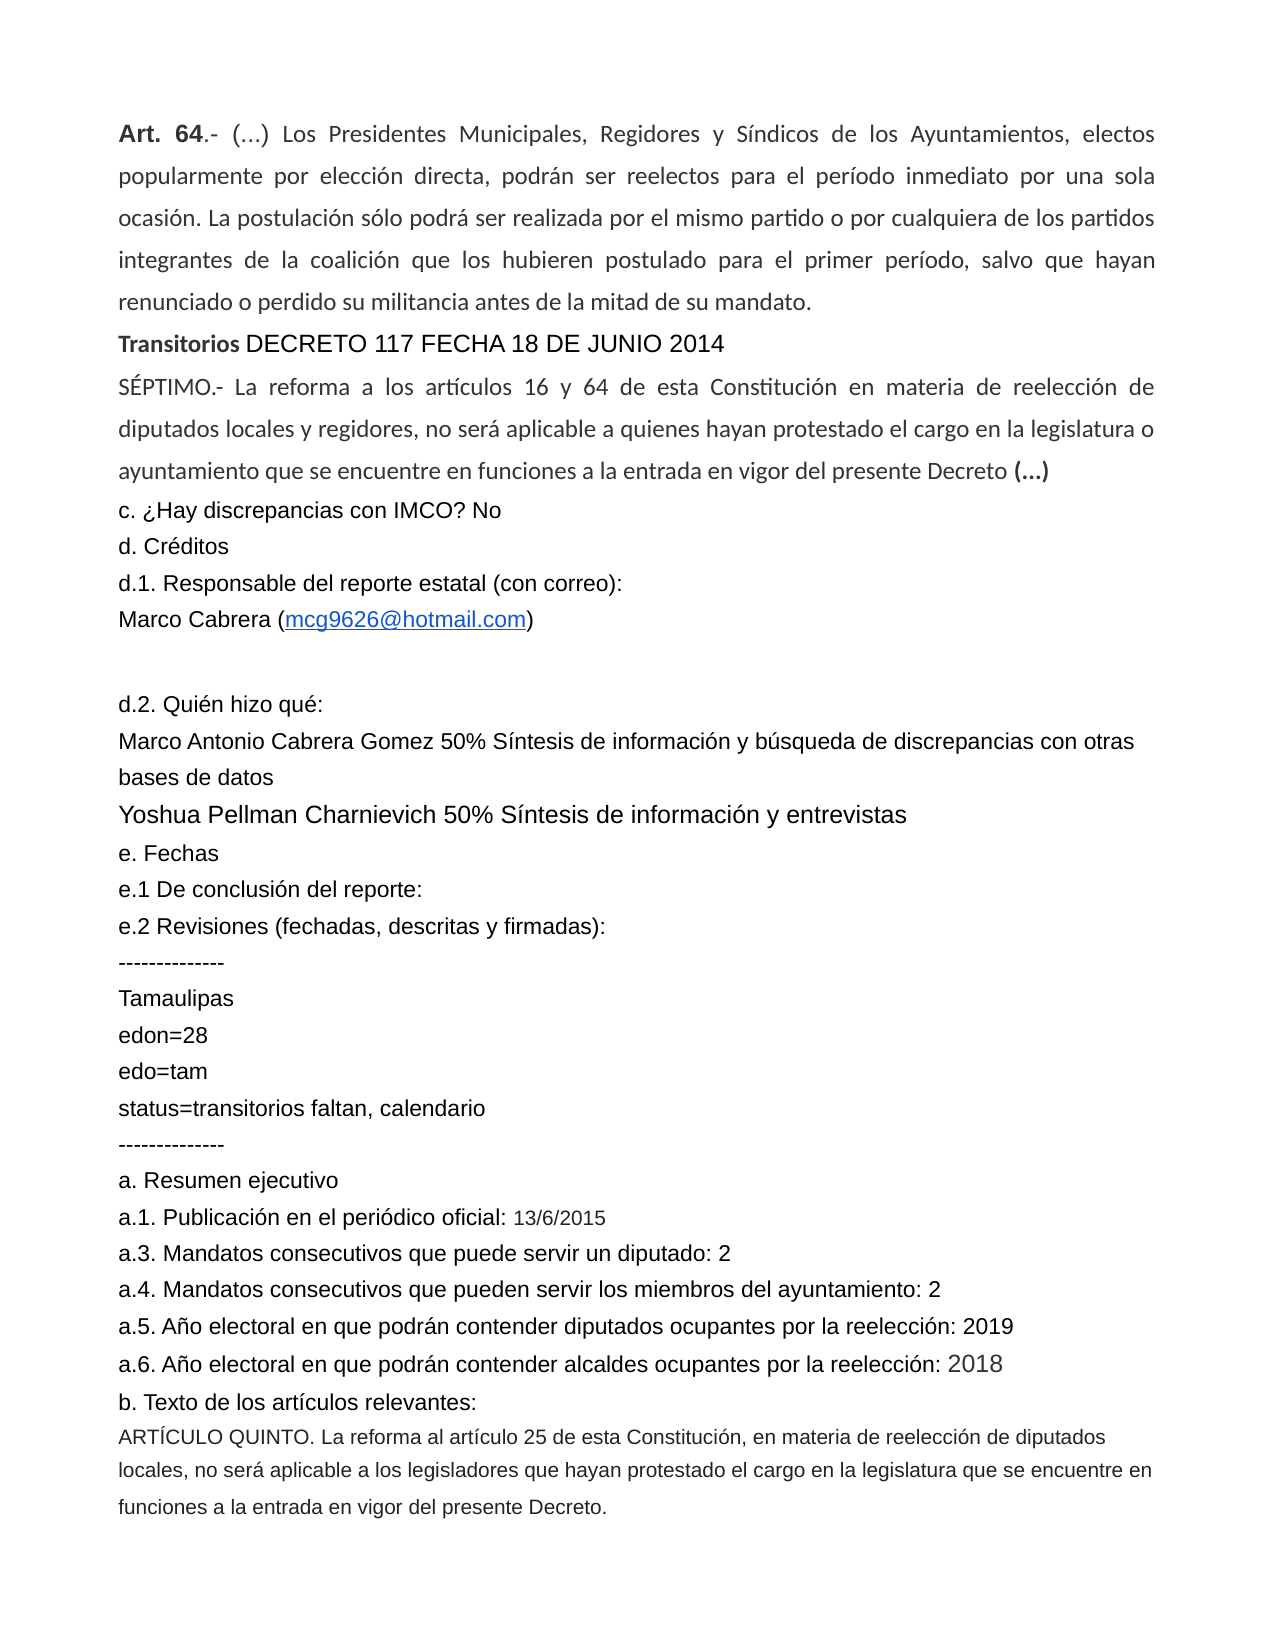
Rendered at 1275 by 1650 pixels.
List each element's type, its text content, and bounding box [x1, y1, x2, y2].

text a.6. Año electoral en que podrán contender alcaldes ocupantes por la reelección: 2018 [118, 1349, 1157, 1378]
text -------------- [118, 1131, 1157, 1157]
text b. Texto de los artículos relevantes: [118, 1388, 1157, 1415]
text edon=28 [118, 1022, 1157, 1048]
text a.5. Año electoral en que podrán contender diputados ocupantes por la reelección: 2019 [118, 1313, 1157, 1339]
text c. ¿Hay discrepancias con IMCO? No [118, 497, 1157, 523]
text a. Resumen ejecutivo [118, 1167, 1157, 1193]
text d.1. Responsable del reporte estatal (con correo): [118, 569, 1157, 596]
text SÉPTIMO.- La reforma a los artículos 16 y 64 de esta Constitución en materia de reelección de diputados locales y regidores, no será aplicable a quienes hayan protestado el cargo en la legislatura o ayuntamiento que se encuentre en funciones a la entrada en vigor del presente Decreto (...) [118, 371, 1157, 485]
text e. Fechas [118, 840, 1157, 866]
text Transitorios DECRETO 117 FECHA 18 DE JUNIO 2014 [118, 328, 1157, 359]
text Tamaulipas [118, 985, 1157, 1012]
text e.2 Revisiones (fechadas, descritas y firmadas): [118, 913, 1157, 939]
text d. Créditos [118, 533, 1157, 559]
text d.2. Quién hizo qué: [118, 691, 1157, 718]
text Art. 64.- (...) Los Presidentes Municipales, Regidores y Síndicos de los Ayuntamientos, electos popularmente por elección directa, podrán ser reelectos para el período inmediato por una sola ocasión. La postulación sólo podrá ser realizada por el mismo partido o por cualquiera de los partidos integrantes de la coalición que los hubieren postulado para el primer período, salvo que hayan renunciado o perdido su militancia antes de la mitad de su mandato. [118, 118, 1157, 317]
text status=transitorios faltan, calendario [118, 1094, 1157, 1121]
text edo=tam [118, 1058, 1157, 1084]
text a.1. Publicación en el periódico oficial: 13/6/2015 a.3. Mandatos consecutivos que puede servir un diputado: 2 [118, 1203, 1157, 1266]
text Yoshua Pellman Charnievich 50% Síntesis de información y entrevistas [118, 800, 1157, 829]
text Marco Cabrera (mcg9626@hotmail.com) [118, 606, 1157, 632]
text e.1 De conclusión del reporte: [118, 876, 1157, 903]
text Marco Antonio Cabrera Gomez 50% Síntesis de información y búsqueda de discrepancias con otras bases de datos [118, 728, 1157, 790]
text -------------- [118, 949, 1157, 975]
text a.4. Mandatos consecutivos que pueden servir los miembros del ayuntamiento: 2 [118, 1276, 1157, 1303]
text ARTÍCULO QUINTO. La reforma al artículo 25 de esta Constitución, en materia de reelección de diputados locales, no será aplicable a los legisladores que hayan protestado el cargo en la legislatura que se encuentre en funciones a la entrada en vigor del presente Decreto. [118, 1425, 1157, 1520]
